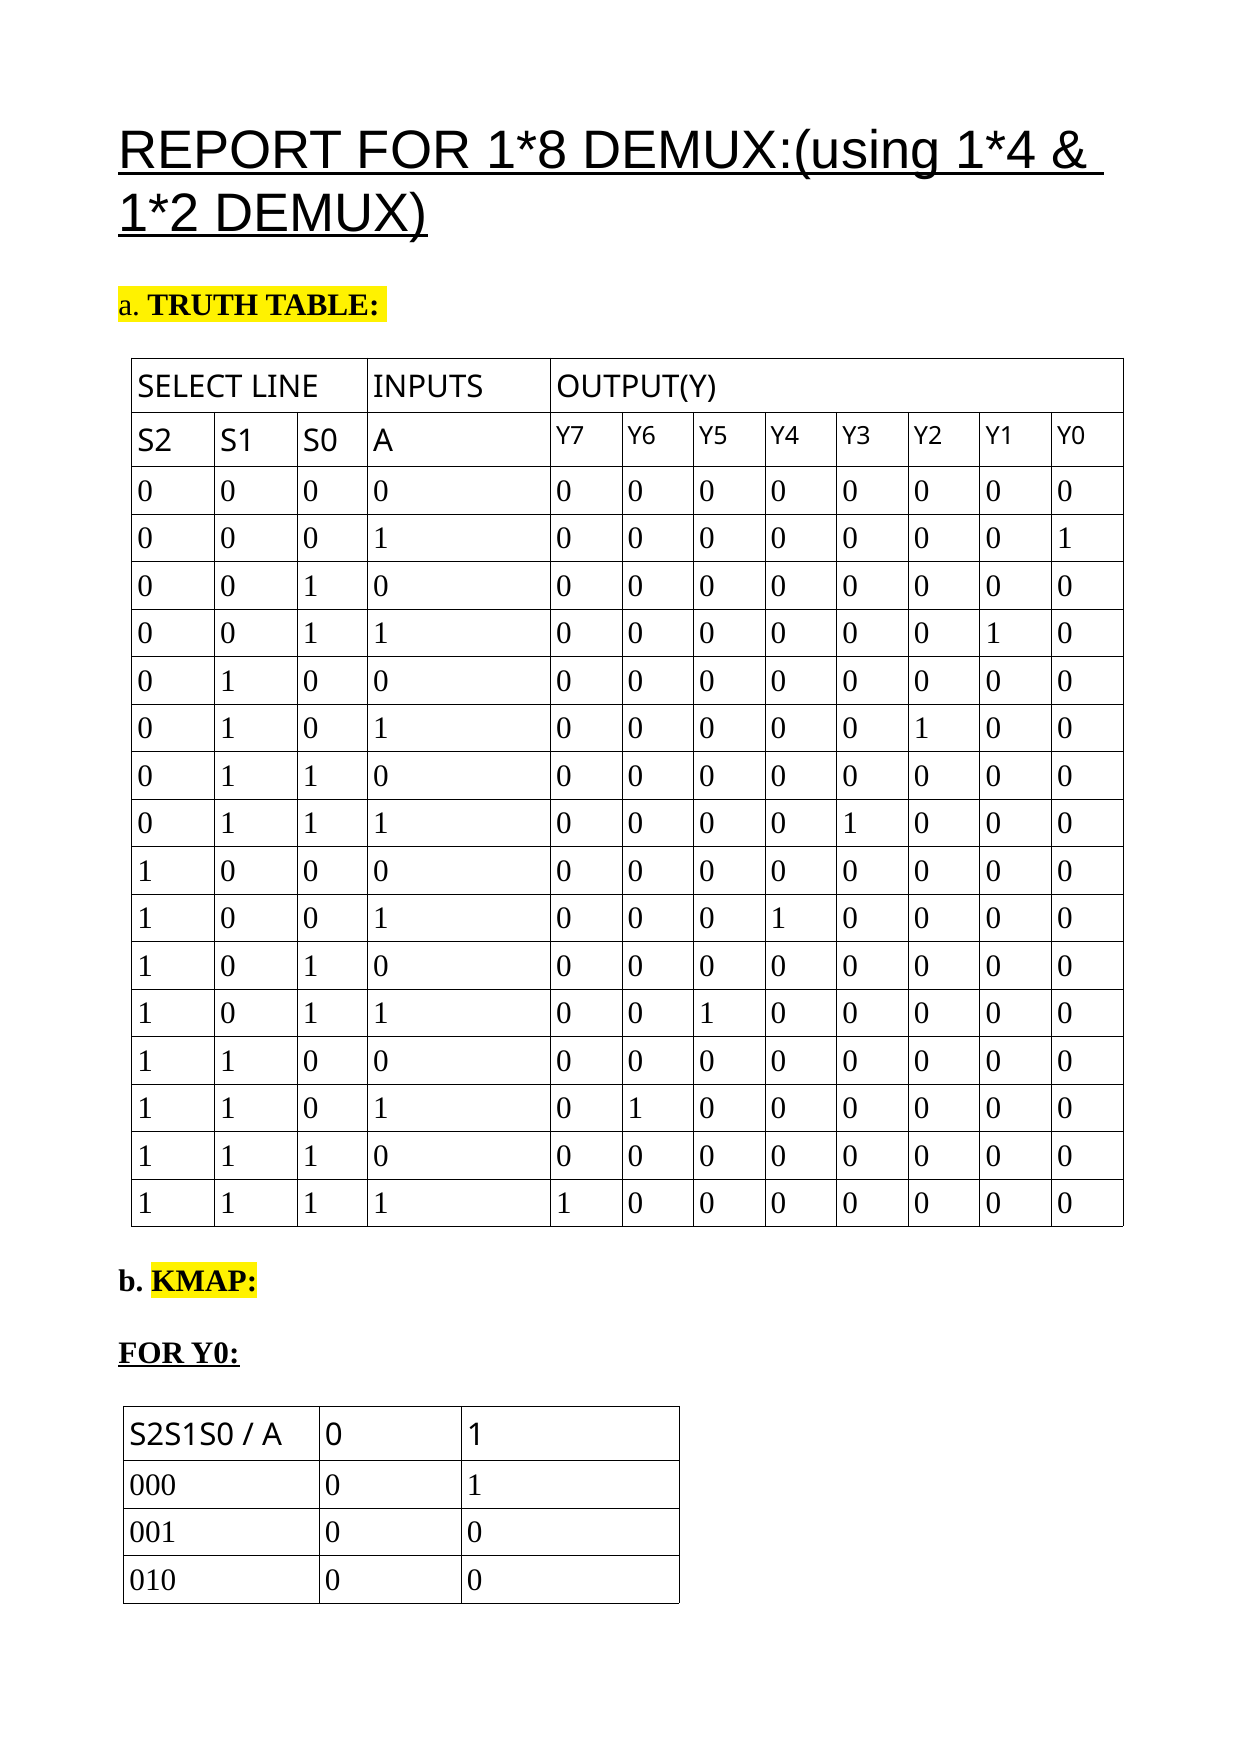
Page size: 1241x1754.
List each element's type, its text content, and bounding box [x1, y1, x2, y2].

table_cell 1 [368, 1085, 550, 1131]
text b. KMAP: [118, 1262, 1122, 1298]
table_cell 1 [623, 1085, 693, 1131]
table_cell 0 [551, 705, 622, 751]
table_cell 0 [909, 1132, 979, 1178]
table_cell 0 [909, 515, 979, 561]
table_cell 1 [1052, 515, 1123, 561]
text a. TRUTH TABLE: [118, 286, 1122, 322]
table_cell 0 [298, 657, 367, 703]
table_cell 0 [132, 752, 214, 798]
table_cell 0 [215, 467, 297, 513]
table_cell 0 [298, 1085, 367, 1131]
table_cell 0 [694, 1037, 765, 1083]
table_cell 0 [980, 515, 1051, 561]
table_cell 0 [980, 990, 1051, 1036]
table_cell 0 [623, 942, 693, 988]
table_cell 0 [694, 705, 765, 751]
table_cell 0 [1052, 657, 1123, 703]
table_header INPUTS [368, 359, 550, 412]
table_cell 0 [980, 1037, 1051, 1083]
table_cell 0 [462, 1509, 679, 1555]
table_cell 0 [551, 515, 622, 561]
table_cell 0 [132, 467, 214, 513]
table_cell 0 [298, 705, 367, 751]
table_cell 0 [623, 467, 693, 513]
table_cell 0 [837, 1132, 908, 1178]
table_cell 0 [623, 1132, 693, 1178]
table_cell 1 [215, 1132, 297, 1178]
table_cell 0 [551, 467, 622, 513]
table_cell 0 [368, 467, 550, 513]
table_cell 0 [623, 752, 693, 798]
table_cell 0 [551, 1085, 622, 1131]
table_cell 1 [132, 1037, 214, 1083]
table_cell 1 [132, 942, 214, 988]
table_cell Y0 [1052, 413, 1123, 466]
table_cell 0 [980, 1180, 1051, 1226]
table_cell 1 [909, 705, 979, 751]
table_cell 0 [623, 1037, 693, 1083]
table_cell 0 [909, 895, 979, 941]
table_cell 0 [766, 990, 836, 1036]
table_cell 0 [551, 657, 622, 703]
table_cell 0 [551, 562, 622, 608]
table_cell 0 [980, 467, 1051, 513]
table_cell 0 [766, 467, 836, 513]
table_header S2S1S0 / A [124, 1407, 319, 1460]
table_cell 0 [368, 847, 550, 893]
table_cell 0 [766, 1180, 836, 1226]
table_cell 0 [980, 705, 1051, 751]
table_cell 0 [1052, 800, 1123, 846]
table_cell Y3 [837, 413, 908, 466]
table_cell 0 [623, 562, 693, 608]
table_cell Y1 [980, 413, 1051, 466]
table_cell 1 [368, 990, 550, 1036]
table_cell 0 [694, 752, 765, 798]
table_cell 0 [694, 515, 765, 561]
table_cell 0 [623, 657, 693, 703]
table_cell 0 [909, 1037, 979, 1083]
table_cell 001 [124, 1509, 319, 1555]
table_cell 0 [1052, 847, 1123, 893]
table_cell 1 [837, 800, 908, 846]
table_cell 0 [909, 467, 979, 513]
table_cell 010 [124, 1556, 319, 1602]
table_cell 1 [132, 895, 214, 941]
table_cell 0 [909, 847, 979, 893]
table_cell 1 [462, 1461, 679, 1507]
table_cell 0 [909, 610, 979, 656]
table_cell S2 [132, 413, 214, 466]
table_cell 1 [132, 1132, 214, 1178]
table_cell 0 [837, 1037, 908, 1083]
table_cell 0 [837, 942, 908, 988]
table_cell 000 [124, 1461, 319, 1507]
table_cell 0 [132, 562, 214, 608]
table_cell 1 [215, 1085, 297, 1131]
table_cell 0 [766, 562, 836, 608]
table_cell 0 [980, 1085, 1051, 1131]
table_cell 0 [623, 515, 693, 561]
table_cell 0 [132, 515, 214, 561]
table_cell 0 [1052, 1085, 1123, 1131]
table_cell 0 [551, 752, 622, 798]
table_cell 0 [551, 610, 622, 656]
table_cell 0 [694, 610, 765, 656]
table_cell 0 [1052, 942, 1123, 988]
table_cell 0 [766, 847, 836, 893]
table_cell 0 [1052, 752, 1123, 798]
table_cell 0 [980, 800, 1051, 846]
table_cell 0 [766, 705, 836, 751]
table_cell S0 [298, 413, 367, 466]
table_cell 0 [980, 847, 1051, 893]
table_cell 0 [766, 752, 836, 798]
table_cell 1 [766, 895, 836, 941]
table_cell 0 [694, 467, 765, 513]
table_cell 1 [694, 990, 765, 1036]
table_cell 1 [368, 515, 550, 561]
table_cell Y4 [766, 413, 836, 466]
table_cell 0 [1052, 1180, 1123, 1226]
table_cell 0 [766, 515, 836, 561]
table_cell 0 [368, 1132, 550, 1178]
table_cell 0 [980, 942, 1051, 988]
table_cell 0 [837, 1085, 908, 1131]
table_cell 0 [1052, 562, 1123, 608]
table_cell 0 [298, 847, 367, 893]
table_cell 0 [766, 942, 836, 988]
table_cell 1 [298, 1132, 367, 1178]
table_cell Y6 [623, 413, 693, 466]
table_cell 1 [132, 1180, 214, 1226]
table_cell 0 [368, 1037, 550, 1083]
table_cell 0 [462, 1556, 679, 1602]
table_cell 0 [694, 1132, 765, 1178]
table_cell 1 [215, 1180, 297, 1226]
table_cell 0 [551, 895, 622, 941]
table_cell 0 [837, 990, 908, 1036]
table_cell 0 [320, 1509, 461, 1555]
table_cell 0 [320, 1461, 461, 1507]
table_cell 1 [980, 610, 1051, 656]
table_cell 0 [909, 800, 979, 846]
table_cell 0 [368, 562, 550, 608]
table_cell 0 [766, 657, 836, 703]
table_cell 0 [368, 657, 550, 703]
table_cell 0 [980, 895, 1051, 941]
table_cell 0 [368, 752, 550, 798]
table_cell 0 [909, 1085, 979, 1131]
table_cell 0 [623, 990, 693, 1036]
table_cell 0 [320, 1556, 461, 1602]
table_cell 0 [980, 562, 1051, 608]
table_cell 0 [766, 800, 836, 846]
table_cell 0 [694, 895, 765, 941]
table_cell 0 [909, 1180, 979, 1226]
table_cell 0 [1052, 990, 1123, 1036]
table_cell 0 [694, 657, 765, 703]
table_cell 0 [551, 800, 622, 846]
text REPORT FOR 1*8 DEMUX:(using 1*4 & 1*2 DEMUX) [118, 118, 1122, 243]
table_cell 0 [215, 515, 297, 561]
table_cell 1 [298, 610, 367, 656]
table_header 0 [320, 1407, 461, 1460]
table_cell 0 [766, 1132, 836, 1178]
table_cell 1 [368, 610, 550, 656]
table_cell 0 [694, 800, 765, 846]
table_header SELECT LINE [132, 359, 367, 412]
table_cell 0 [1052, 895, 1123, 941]
table_header OUTPUT(Y) [551, 359, 1123, 412]
table_cell 0 [551, 990, 622, 1036]
table_cell 0 [132, 610, 214, 656]
text FOR Y0: [118, 1334, 1122, 1370]
table_cell 0 [1052, 705, 1123, 751]
table_cell 1 [298, 562, 367, 608]
table_cell 0 [837, 1180, 908, 1226]
table_cell 0 [694, 942, 765, 988]
table_cell 0 [132, 705, 214, 751]
table_cell 1 [298, 752, 367, 798]
table_cell 0 [215, 610, 297, 656]
table_cell 0 [1052, 467, 1123, 513]
table_cell 1 [132, 847, 214, 893]
table_cell 0 [298, 467, 367, 513]
table_cell 0 [215, 990, 297, 1036]
table_cell 1 [215, 752, 297, 798]
table_cell 0 [551, 1037, 622, 1083]
table_cell 0 [837, 562, 908, 608]
table_cell 0 [215, 562, 297, 608]
table_cell 1 [368, 1180, 550, 1226]
table_cell 0 [837, 752, 908, 798]
table_cell Y7 [551, 413, 622, 466]
table_cell 0 [837, 610, 908, 656]
table_cell 0 [837, 515, 908, 561]
table_cell 0 [551, 942, 622, 988]
table_cell 0 [298, 1037, 367, 1083]
table_cell 0 [980, 752, 1051, 798]
table_cell 1 [215, 800, 297, 846]
table_cell 1 [551, 1180, 622, 1226]
table_cell 0 [1052, 610, 1123, 656]
table_header 1 [462, 1407, 679, 1460]
table_cell 0 [368, 942, 550, 988]
table_cell A [368, 413, 550, 466]
table_cell 1 [215, 1037, 297, 1083]
table_cell 1 [215, 705, 297, 751]
table_cell 0 [694, 1180, 765, 1226]
table_cell 1 [132, 990, 214, 1036]
table_cell S1 [215, 413, 297, 466]
table_cell 0 [1052, 1037, 1123, 1083]
table_cell 0 [623, 705, 693, 751]
table_cell 0 [694, 562, 765, 608]
table_cell 0 [623, 895, 693, 941]
table_cell Y2 [909, 413, 979, 466]
table_cell 1 [132, 1085, 214, 1131]
table_cell 0 [215, 847, 297, 893]
table_cell 0 [837, 705, 908, 751]
table_cell 0 [837, 895, 908, 941]
table_cell 0 [694, 1085, 765, 1131]
table_cell 0 [909, 657, 979, 703]
table_cell 0 [132, 657, 214, 703]
table_cell 1 [298, 800, 367, 846]
table_cell 0 [298, 895, 367, 941]
table_cell 1 [298, 942, 367, 988]
table_cell 0 [766, 610, 836, 656]
table_cell 0 [298, 515, 367, 561]
table_cell 0 [909, 990, 979, 1036]
table_cell 0 [1052, 1132, 1123, 1178]
table_cell 0 [909, 752, 979, 798]
table_cell 0 [837, 657, 908, 703]
table_cell 0 [551, 1132, 622, 1178]
table_cell 1 [215, 657, 297, 703]
table_cell 0 [909, 942, 979, 988]
table_cell 0 [551, 847, 622, 893]
table_cell 0 [132, 800, 214, 846]
table_cell 0 [837, 847, 908, 893]
table_cell 0 [694, 847, 765, 893]
table_cell 0 [980, 657, 1051, 703]
table_cell 0 [766, 1037, 836, 1083]
table_cell 0 [215, 942, 297, 988]
table_cell 0 [837, 467, 908, 513]
table_cell 0 [215, 895, 297, 941]
table_cell 1 [368, 705, 550, 751]
table_cell Y5 [694, 413, 765, 466]
table_cell 1 [368, 895, 550, 941]
table_cell 0 [623, 1180, 693, 1226]
table_cell 0 [623, 610, 693, 656]
table_cell 0 [623, 847, 693, 893]
table_cell 0 [766, 1085, 836, 1131]
table_cell 0 [980, 1132, 1051, 1178]
table_cell 0 [623, 800, 693, 846]
table_cell 1 [298, 990, 367, 1036]
table_cell 1 [368, 800, 550, 846]
table_cell 1 [298, 1180, 367, 1226]
table_cell 0 [909, 562, 979, 608]
